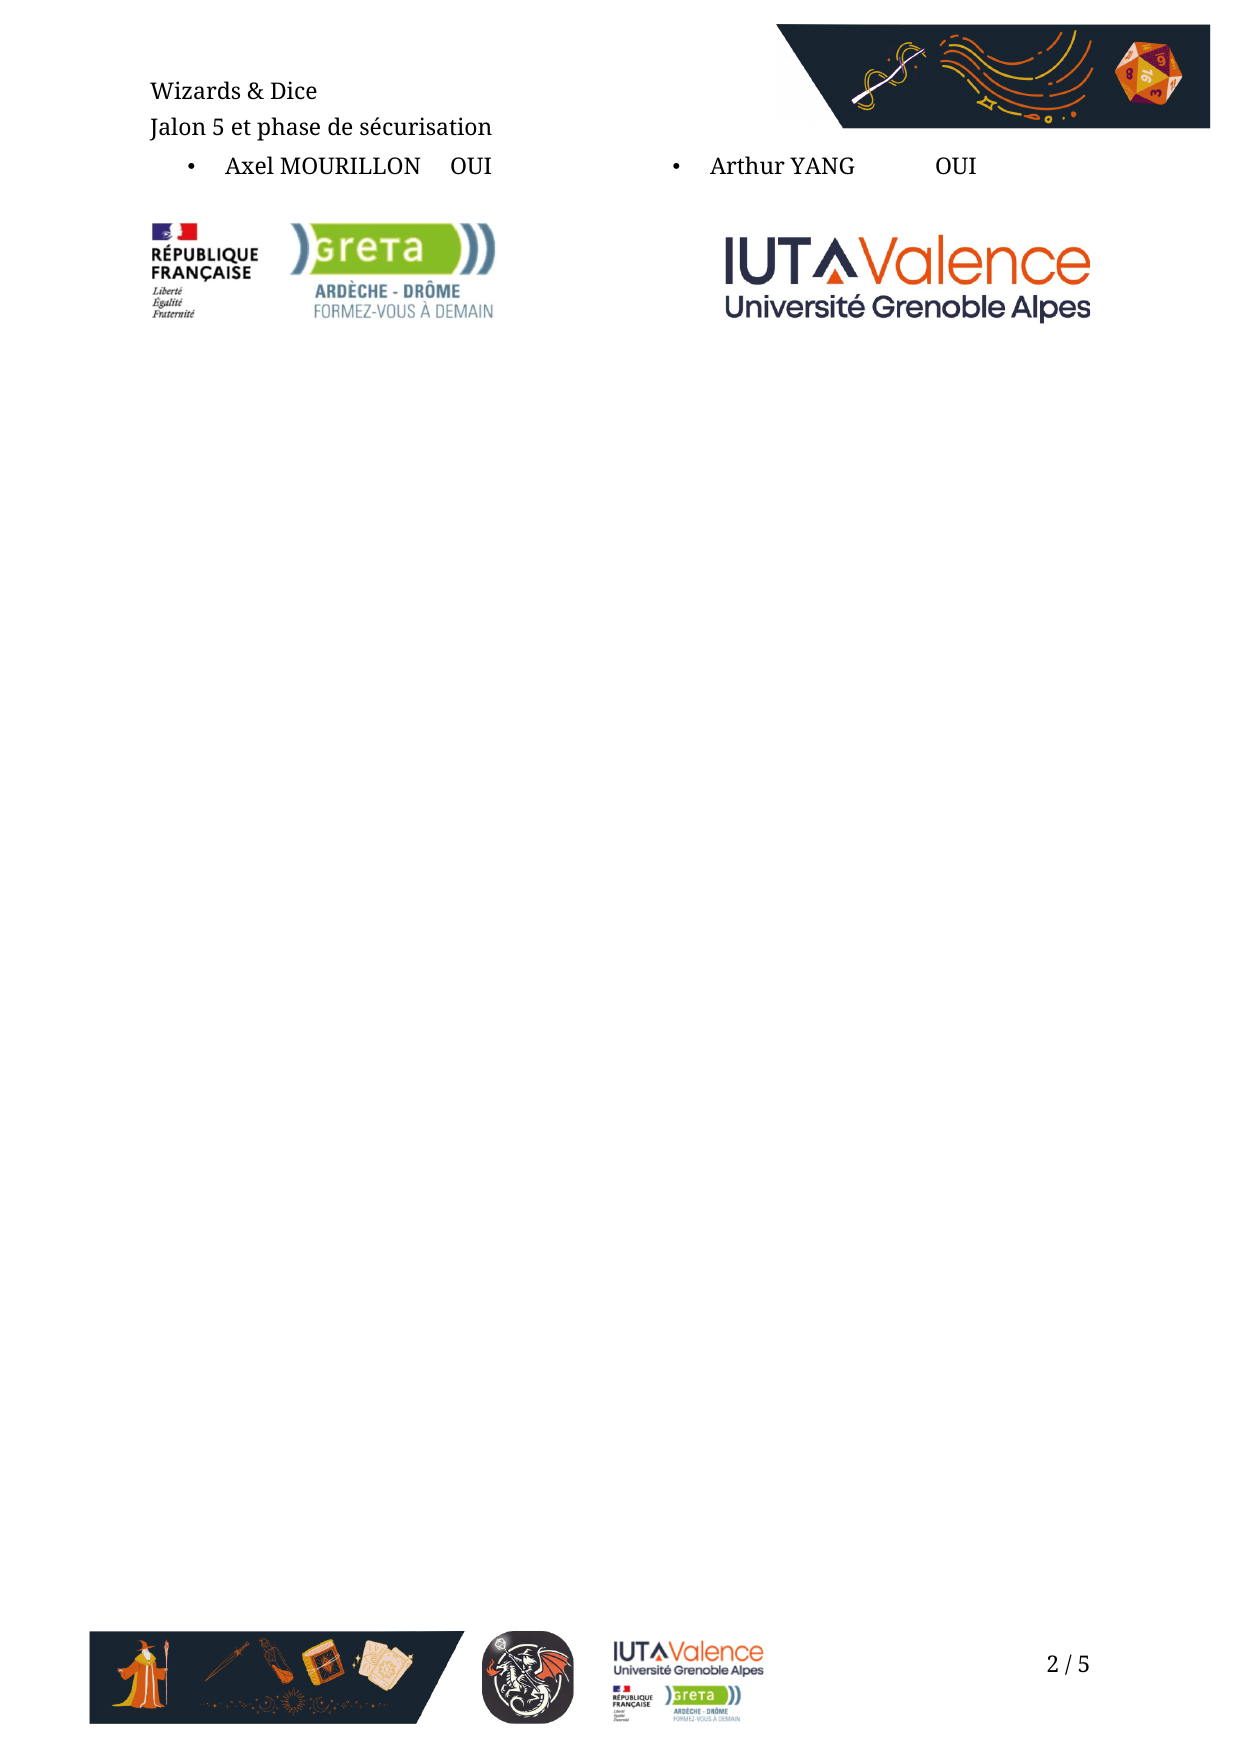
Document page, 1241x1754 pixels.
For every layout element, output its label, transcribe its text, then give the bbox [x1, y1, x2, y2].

picture [81, 1620, 788, 1733]
list Arthur YANG OUI [672, 150, 1090, 181]
picture [721, 232, 1091, 324]
list Axel MOURILLON OUI [187, 150, 605, 181]
picture [771, 21, 1218, 131]
picture [150, 221, 498, 321]
